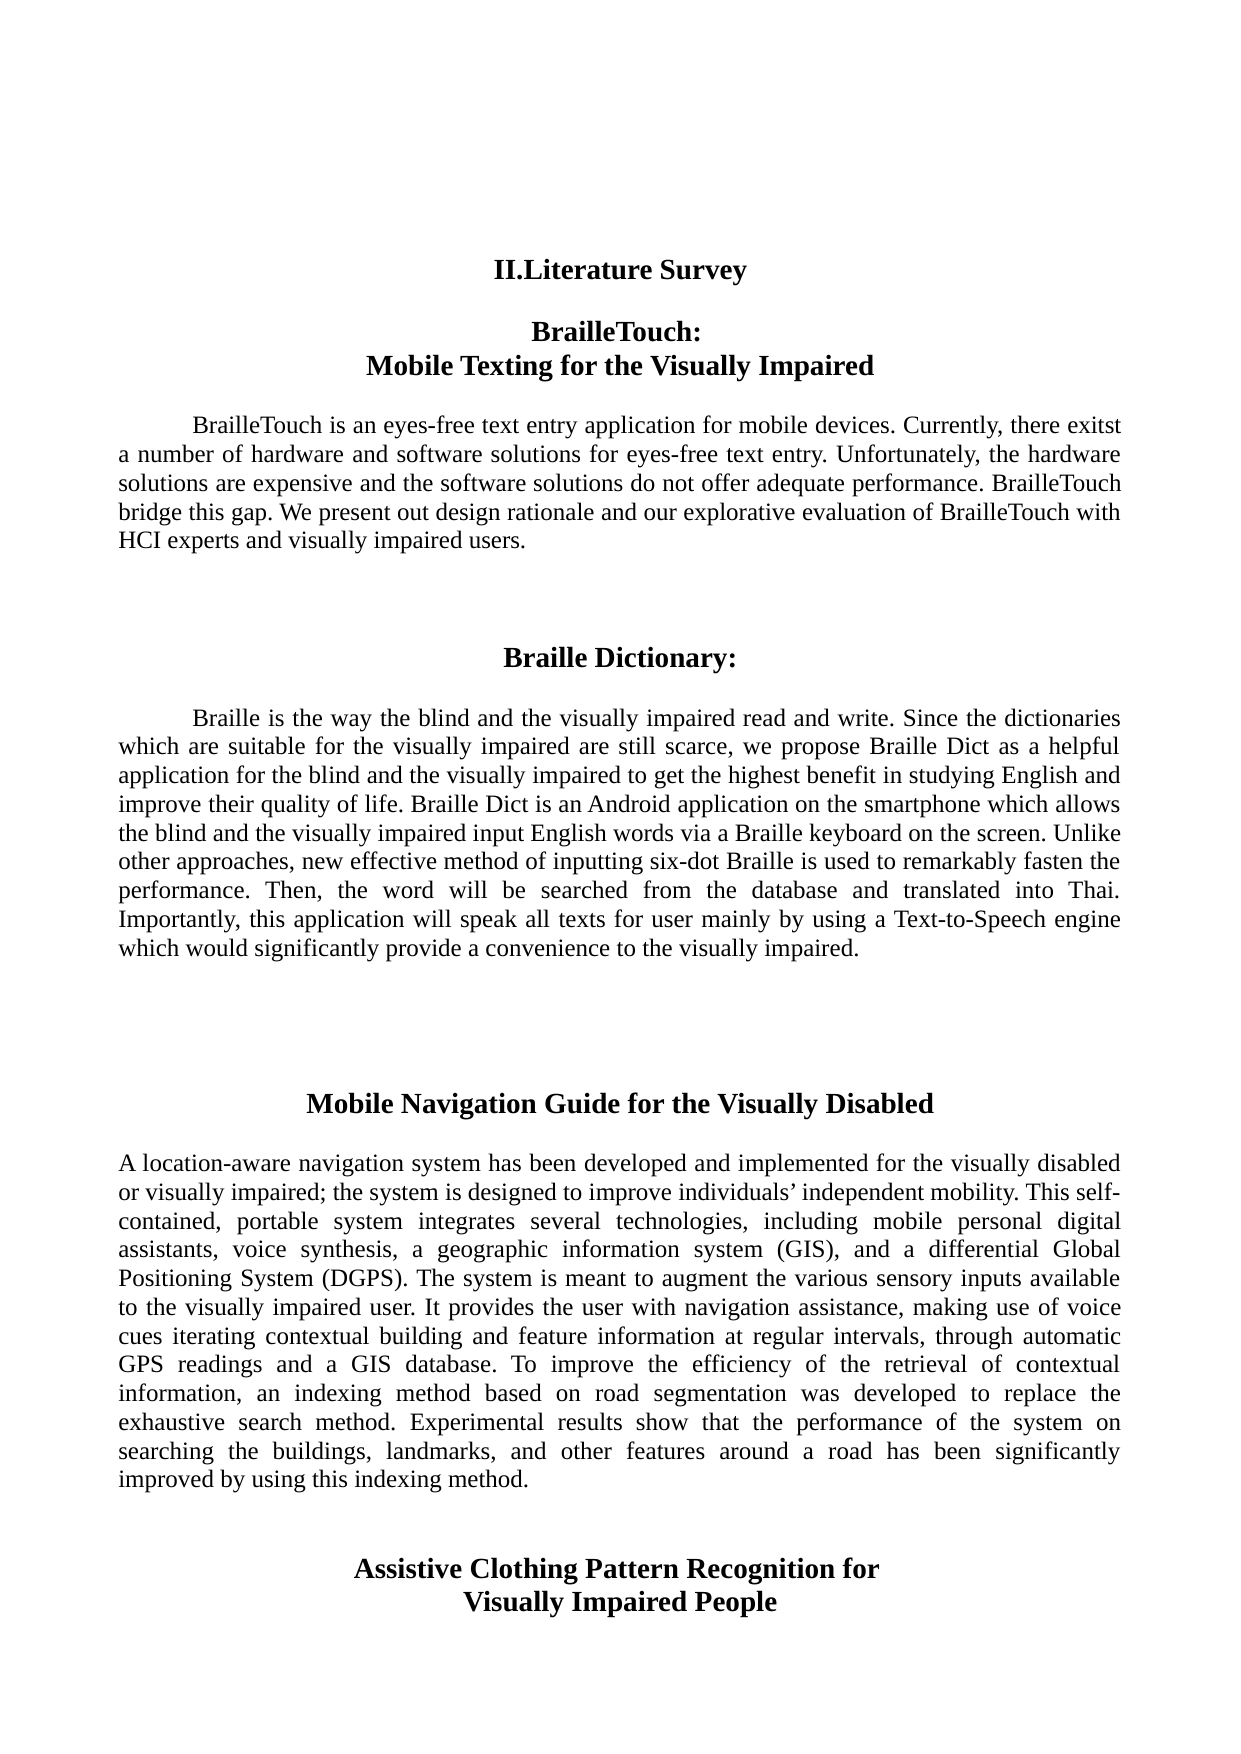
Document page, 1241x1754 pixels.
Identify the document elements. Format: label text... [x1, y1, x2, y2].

text BrailleTouch: [118, 314, 1122, 348]
text A location-aware navigation system has been developed and implemented for the visually disabled or visually impaired; the system is designed to improve individuals’ independent mobility. This self-contained, portable system integrates several technologies, including mobile personal digital assistants, voice synthesis, a geographic information system (GIS), and a differential Global Positioning System (DGPS). The system is meant to augment the various sensory inputs available to the visually impaired user. It provides the user with navigation assistance, making use of voice cues iterating contextual building and feature information at regular intervals, through automatic GPS readings and a GIS database. To improve the efficiency of the retrieval of contextual information, an indexing method based on road segmentation was developed to replace the exhaustive search method. Experimental results show that the performance of the system on searching the buildings, landmarks, and other features around a road has been significantly improved by using this indexing method. [118, 1148, 1122, 1493]
text Visually Impaired People [118, 1584, 1122, 1618]
text Assistive Clothing Pattern Recognition for [118, 1551, 1122, 1584]
text Mobile Navigation Guide for the Visually Disabled [118, 1086, 1122, 1119]
text Mobile Texting for the Visually Impaired [118, 348, 1122, 382]
text Braille is the way the blind and the visually impaired read and write. Since the dictionaries which are suitable for the visually impaired are still scarce, we propose Braille Dict as a helpful application for the blind and the visually impaired to get the highest benefit in studying English and improve their quality of life. Braille Dict is an Android application on the smartphone which allows the blind and the visually impaired input English words via a Braille keyboard on the screen. Unlike other approaches, new effective method of inputting six-dot Braille is used to remarkably fasten the performance. Then, the word will be searched from the database and translated into Thai. Importantly, this application will speak all texts for user mainly by using a Text-to-Speech engine which would significantly provide a convenience to the visually impaired. [118, 703, 1122, 961]
text BrailleTouch is an eyes-free text entry application for mobile devices. Currently, there exitst a number of hardware and software solutions for eyes-free text entry. Unfortunately, the hardware solutions are expensive and the software solutions do not offer adequate performance. BrailleTouch bridge this gap. We present out design rationale and our explorative evaluation of BrailleTouch with HCI experts and visually impaired users. [118, 410, 1122, 554]
text II.Literature Survey [118, 252, 1122, 286]
text Braille Dictionary: [118, 640, 1122, 674]
